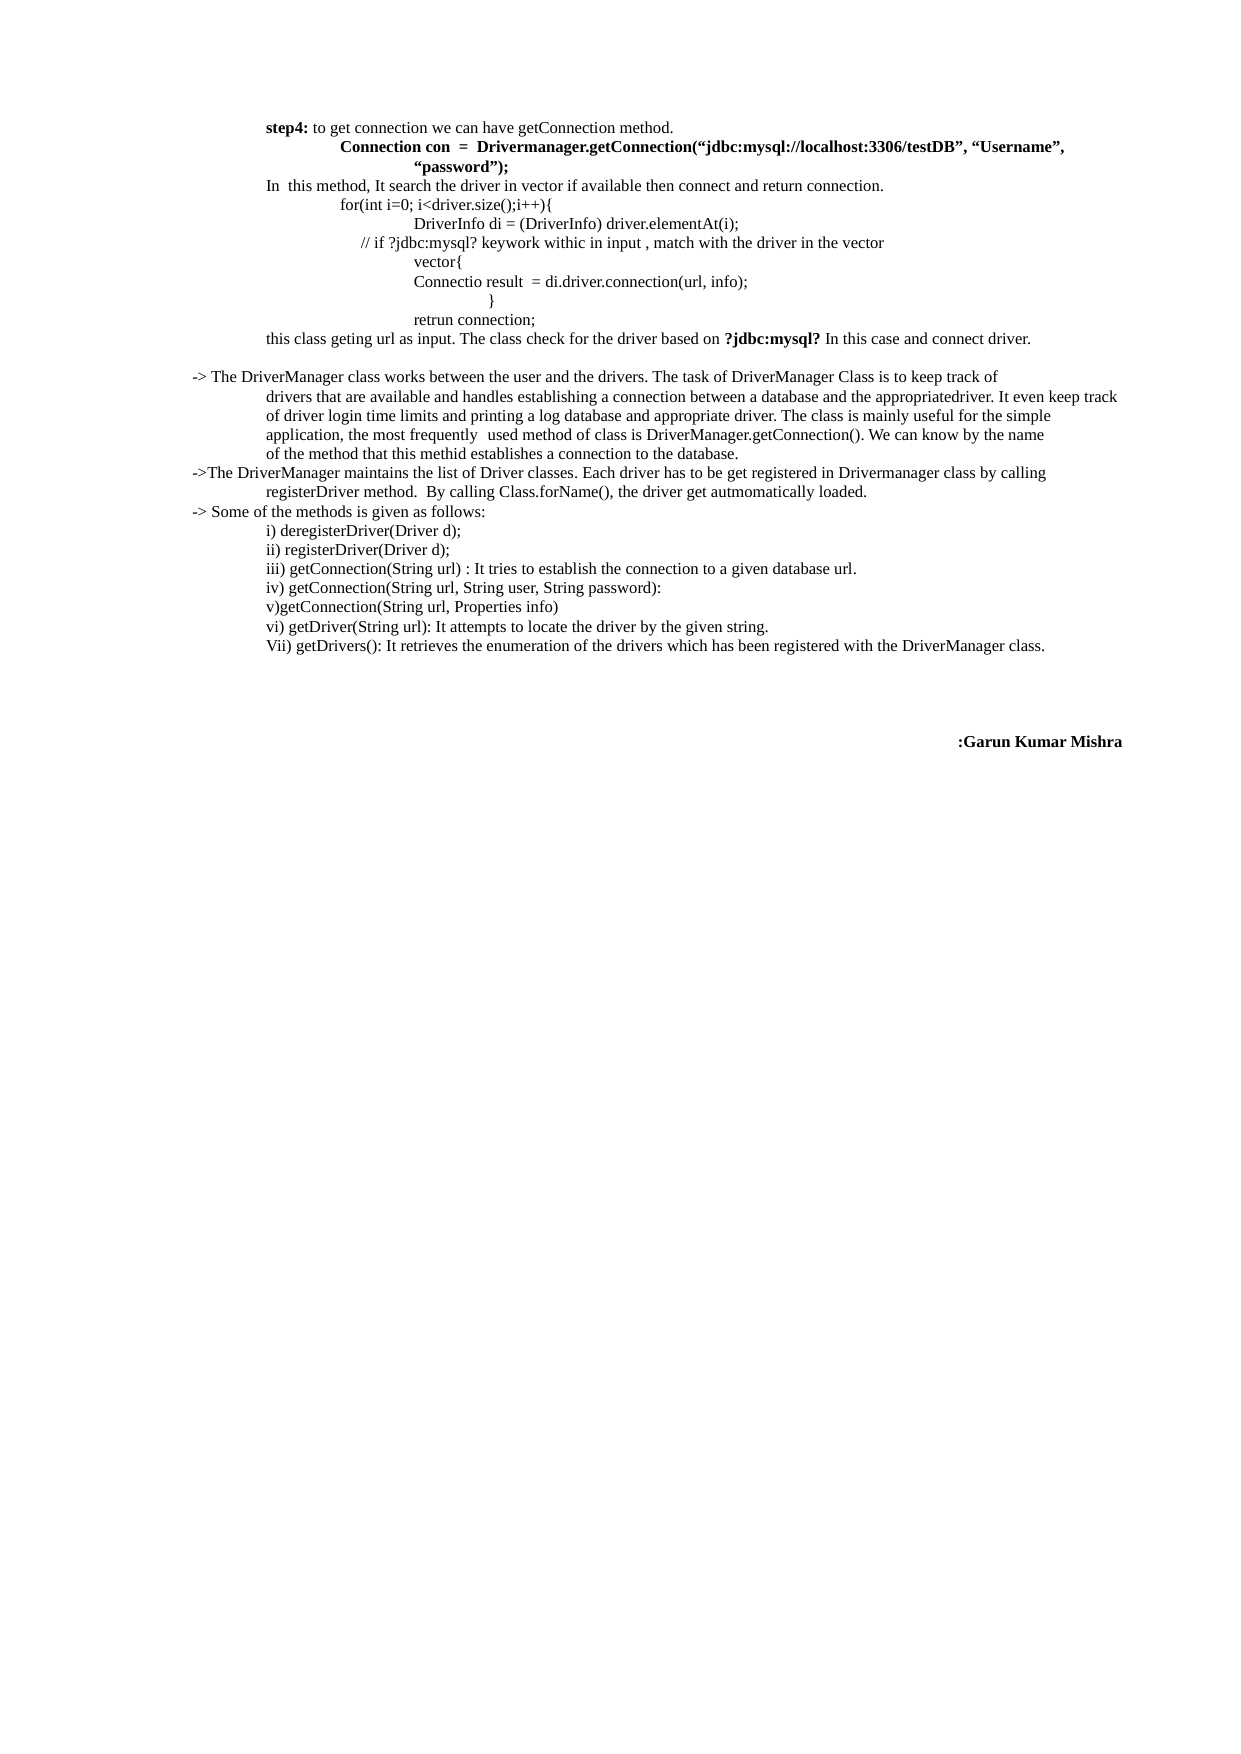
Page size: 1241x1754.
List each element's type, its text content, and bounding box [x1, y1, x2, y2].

text for(int i=0; i<driver.size();i++){ [118, 195, 1122, 214]
text In this method, It search the driver in vector if available then connect and return connection. [118, 176, 1122, 195]
text Vii) getDrivers(): It retrieves the enumeration of the drivers which has been registered with the DriverManager class. [118, 636, 1122, 655]
text vector{ [118, 252, 1122, 271]
text i) deregisterDriver(Driver d); [118, 521, 1122, 540]
text DriverInfo di = (DriverInfo) driver.elementAt(i); [118, 214, 1122, 233]
text iii) getConnection(String url) : It tries to establish the connection to a given database url. [118, 559, 1122, 578]
text ii) registerDriver(Driver d); [118, 540, 1122, 559]
text vi) getDriver(String url): It attempts to locate the driver by the given string. [118, 616, 1122, 636]
text :Garun Kumar Mishra [118, 731, 1122, 751]
text // if ?jdbc:mysql? keywork withic in input , match with the driver in the vector [118, 233, 1122, 252]
text ->The DriverManager maintains the list of Driver classes. Each driver has to be get registered in Drivermanager class by calling registerDriver method. By calling Class.forName(), the driver get autmomatically loaded. [118, 463, 1122, 501]
text -> The DriverManager class works between the user and the drivers. The task of DriverManager Class is to keep track of drivers that are available and handles establishing a connection between a database and the appropriatedriver. It even keep track of driver login time limits and printing a log database and appropriate driver. The class is mainly useful for the simple application, the most frequently used method of class is DriverManager.getConnection(). We can know by the name of the method that this methid establishes a connection to the database. [118, 367, 1122, 463]
text retrun connection; [118, 310, 1122, 329]
text Connectio result = di.driver.connection(url, info); [118, 271, 1122, 291]
text v)getConnection(String url, Properties info) [118, 597, 1122, 616]
text step4: to get connection we can have getConnection method. [118, 118, 1122, 137]
text -> Some of the methods is given as follows: [118, 501, 1122, 521]
text this class geting url as input. The class check for the driver based on ?jdbc:mysql? In this case and connect driver. [118, 329, 1122, 348]
text Connection con = Drivermanager.getConnection(“jdbc:mysql://localhost:3306/testDB”, “Username”, “password”); [118, 137, 1122, 176]
text } [118, 291, 1122, 310]
text iv) getConnection(String url, String user, String password): [118, 578, 1122, 597]
